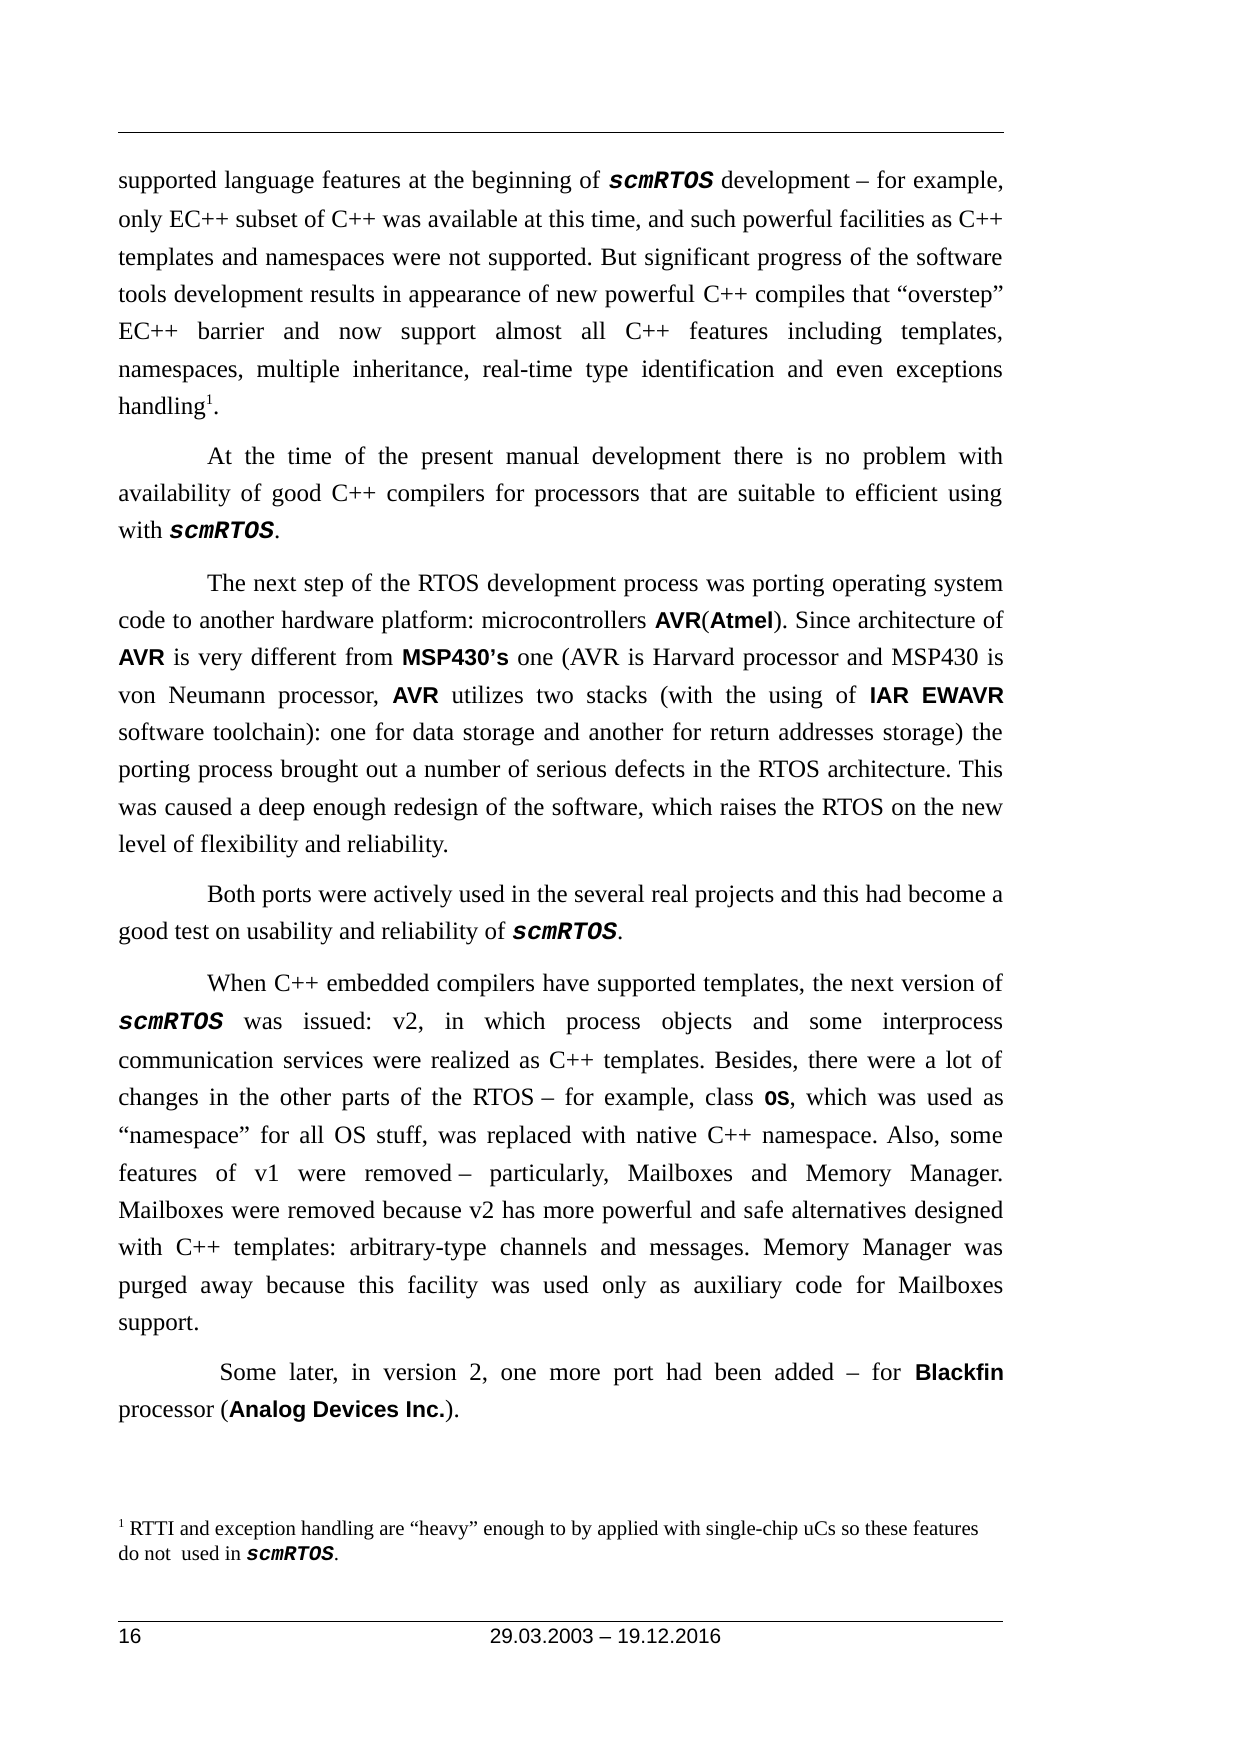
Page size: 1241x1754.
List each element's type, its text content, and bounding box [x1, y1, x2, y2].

text supported language features at the beginning of scmRTOS development – for example, only EC++ subset of C++ was available at this time, and such powerful facilities as C++ templates and namespaces were not supported. But significant progress of the software tools development results in appearance of new powerful C++ compiles that “overstep” EC+⁠+ barrier and now support almost all C++ features including templates, namespaces, multiple inheritance, real-time type identification and even exceptions handling. [118, 165, 1004, 420]
text RTTI and exception handling are “heavy” enough to by applied with single-chip uCs so these features do not used in scmRTOS. [118, 1516, 1004, 1566]
text When C++ embedded compilers have supported templates, the next version of scmRTOS was issued: v2, in which process objects and some interprocess communication services were realized as C++ templates. Besides, there were a lot of changes in the other parts of the RTOS – for example, class OS, which was used as “namespace” for all OS stuff, was replaced with native C++ namespace. Also, some features of v1 were removed – particularly, Mailboxes and Memory Manager. Mailboxes were removed because v2 has more powerful and safe alternatives designed with C++ templates: arbitrary-type channels and messages. Memory Manager was purged away because this facility was used only as auxiliary code for Mailboxes support. [118, 968, 1004, 1336]
text The next step of the RTOS development process was porting operating system code to another hardware platform: microcontrollers AVR(Atmel). Since architecture of AVR is very different from MSP430’s one (AVR is Harvard processor and MSP430 is von Neumann processor, AVR utilizes two stacks (with the using of IAR EWAVR software toolchain): one for data storage and another for return addresses storage) the porting process brought out a number of serious defects in the RTOS architecture. This was caused a deep enough redesign of the software, which raises the RTOS on the new level of flexibility and reliability. [118, 568, 1004, 858]
text Both ports were actively used in the several real projects and this had become a good test on usability and reliability of scmRTOS. [118, 879, 1004, 947]
text At the time of the present manual development there is no problem with availability of good C++ compilers for processors that are suitable to efficient using with scmRTOS. [118, 441, 1004, 546]
text Some later, in version 2, one more port had been added – for Blackfin processor (Analog Devices Inc.). [118, 1357, 1004, 1423]
